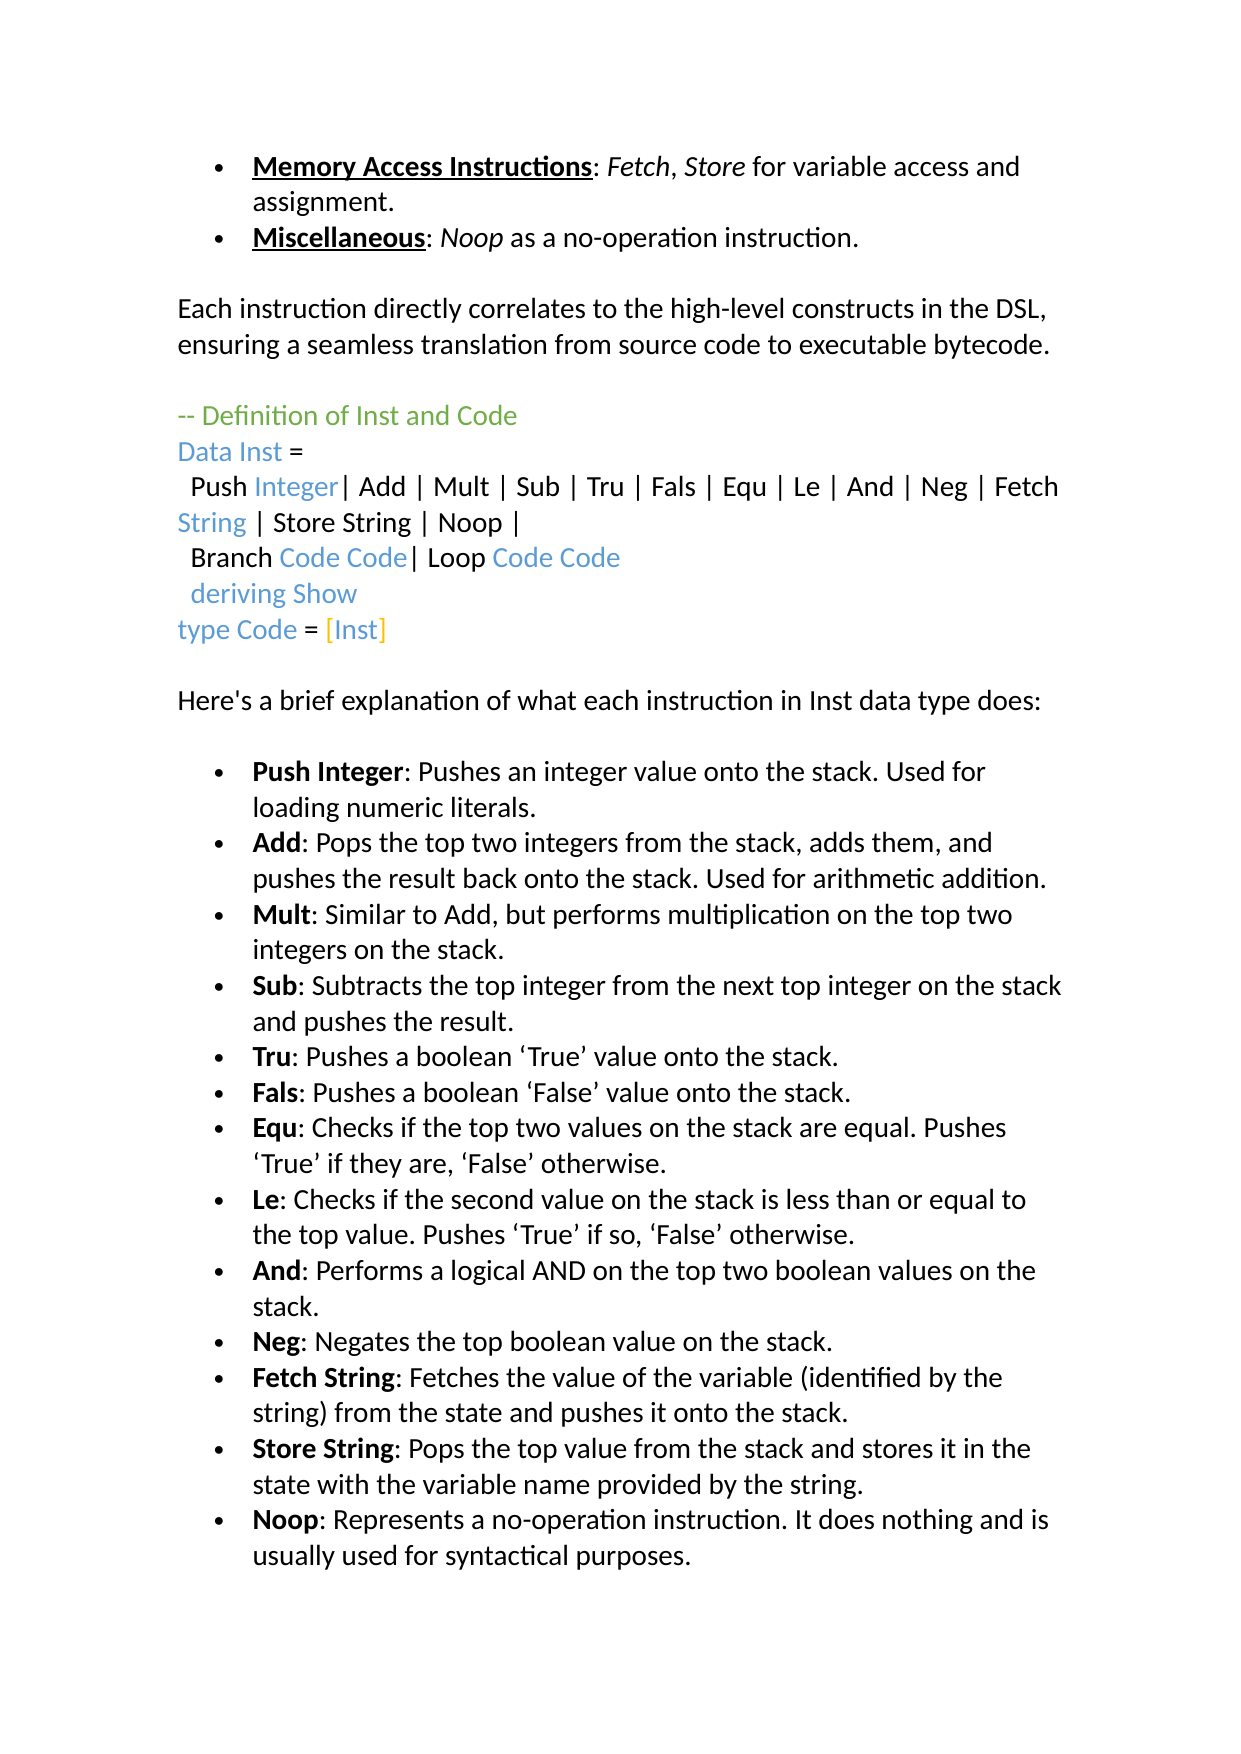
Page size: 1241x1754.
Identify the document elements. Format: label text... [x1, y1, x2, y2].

list Memory Access Instructions: Fetch, Store for variable access and assignment. [215, 148, 1063, 219]
text Branch Code Code| Loop Code Code [177, 539, 1063, 575]
list Equ: Checks if the top two values on the stack are equal. Pushes ‘True’ if they are, ‘False’ otherwise. [215, 1109, 1063, 1181]
list Miscellaneous: Noop as a no-operation instruction. [215, 219, 1063, 254]
text type Code = [Inst] [177, 611, 1063, 646]
list Mult: Similar to Add, but performs multiplication on the top two integers on the stack. [215, 896, 1063, 967]
list Le: Checks if the second value on the stack is less than or equal to the top value. Pushes ‘True’ if so, ‘False’ otherwise. [215, 1181, 1063, 1252]
list Tru: Pushes a boolean ‘True’ value onto the stack. [215, 1038, 1063, 1074]
text -- Definition of Inst and Code [177, 397, 1063, 433]
list And: Performs a logical AND on the top two boolean values on the stack. [215, 1252, 1063, 1323]
list Store String: Pops the top value from the stack and stores it in the state with the variable name provided by the string. [215, 1430, 1063, 1501]
text Push Integer| Add | Mult | Sub | Tru | Fals | Equ | Le | And | Neg | Fetch String | Store String | Noop | [177, 468, 1063, 539]
text Here's a brief explanation of what each instruction in Inst data type does: [177, 682, 1063, 718]
list Sub: Subtracts the top integer from the next top integer on the stack and pushes the result. [215, 967, 1063, 1038]
list Neg: Negates the top boolean value on the stack. [215, 1323, 1063, 1359]
list Add: Pops the top two integers from the stack, adds them, and pushes the result back onto the stack. Used for arithmetic addition. [215, 824, 1063, 896]
list Noop: Represents a no-operation instruction. It does nothing and is usually used for syntactical purposes. [215, 1501, 1063, 1573]
text deriving Show [177, 575, 1063, 611]
list Fals: Pushes a boolean ‘False’ value onto the stack. [215, 1074, 1063, 1109]
list Fetch String: Fetches the value of the variable (identified by the string) from the state and pushes it onto the stack. [215, 1359, 1063, 1430]
text Each instruction directly correlates to the high-level constructs in the DSL, ensuring a seamless translation from source code to executable bytecode. [177, 290, 1063, 361]
list Push Integer: Pushes an integer value onto the stack. Used for loading numeric literals. [215, 753, 1063, 824]
text Data Inst = [177, 433, 1063, 468]
